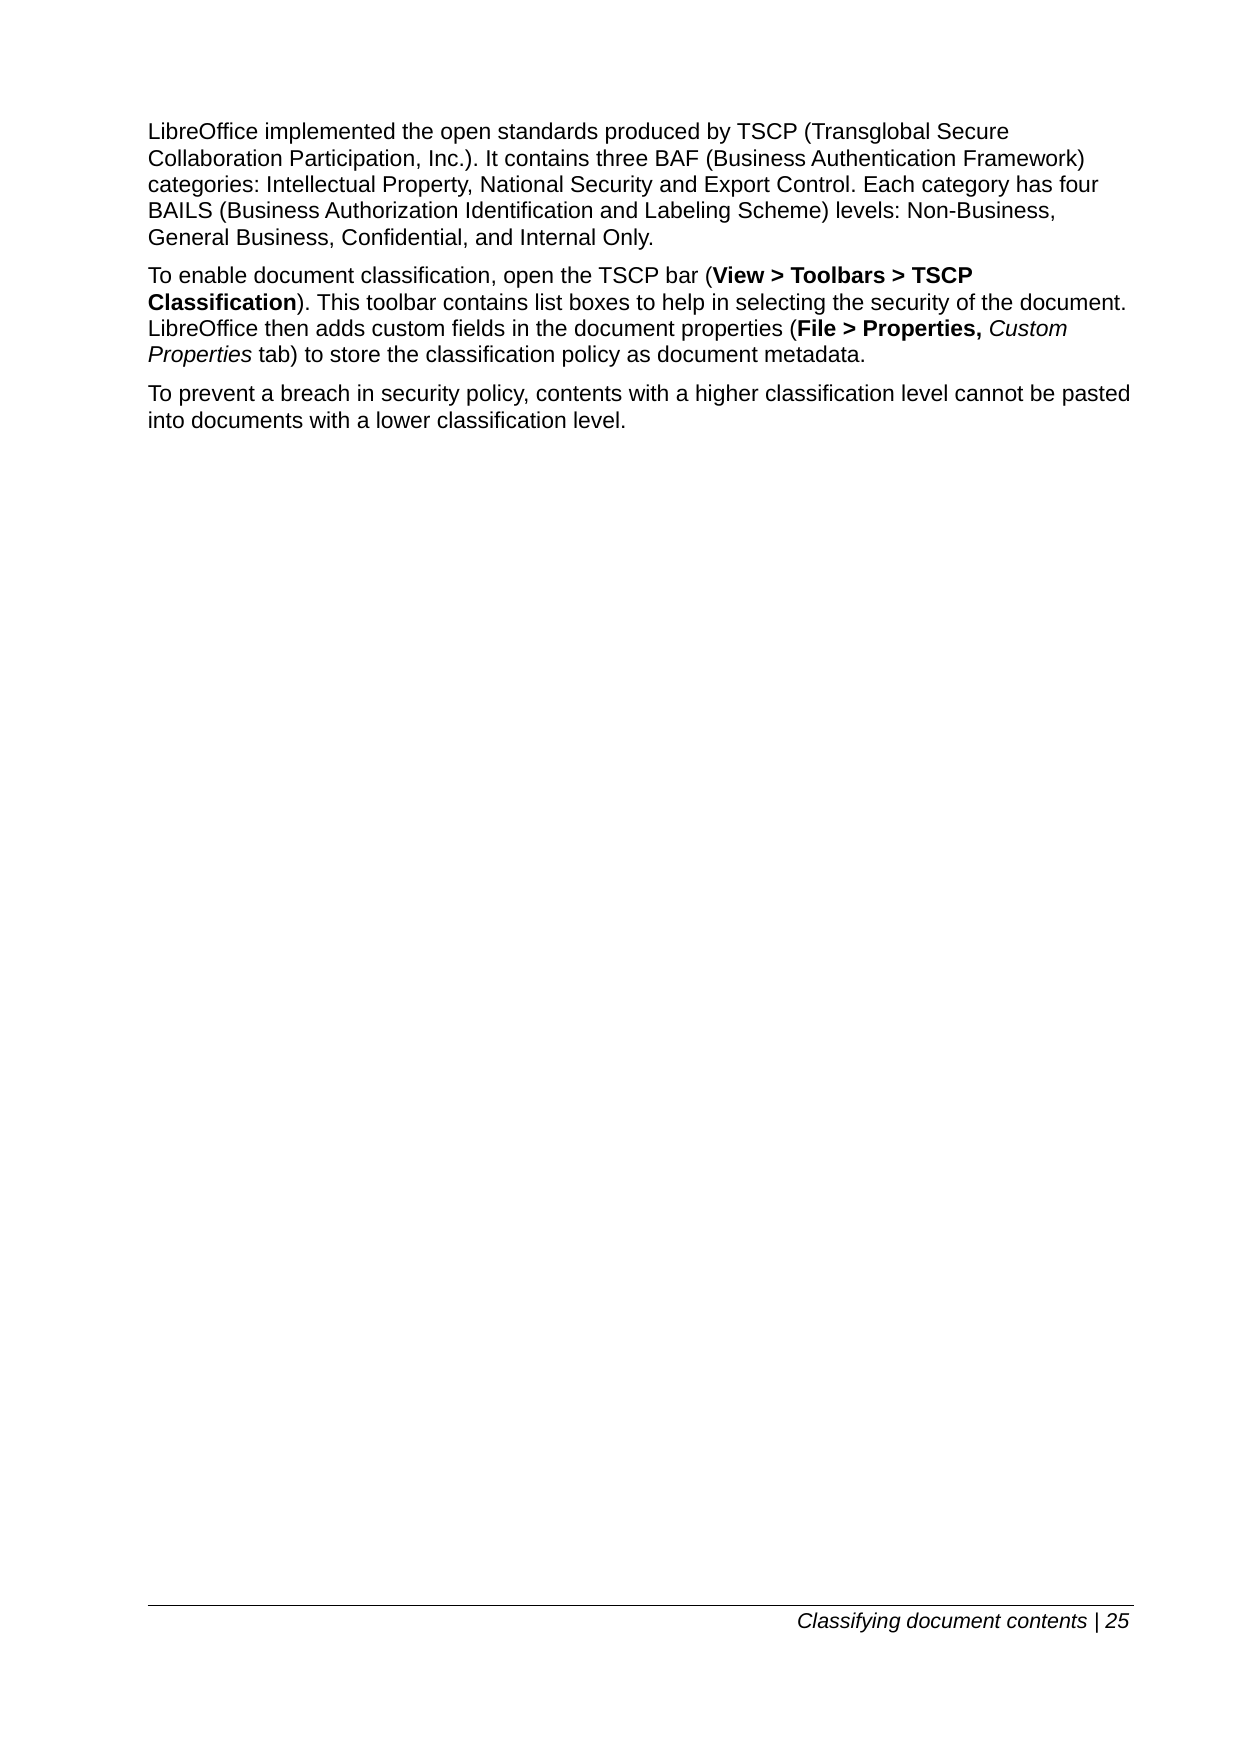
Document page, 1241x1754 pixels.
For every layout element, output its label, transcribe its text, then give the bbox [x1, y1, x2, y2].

text To enable document classification, open the TSCP bar (View > Toolbars > TSCP Classification). This toolbar contains list boxes to help in selecting the security of the document. LibreOffice then adds custom fields in the document properties (File > Properties, Custom Properties tab) to store the classification policy as document metadata. [148, 262, 1134, 368]
text To prevent a breach in security policy, contents with a higher classification level cannot be pasted into documents with a lower classification level. [148, 380, 1134, 433]
text LibreOffice implemented the open standards produced by TSCP (Transglobal Secure Collaboration Participation, Inc.). It contains three BAF (Business Authentication Framework) categories: Intellectual Property, National Security and Export Control. Each category has four BAILS (Business Authorization Identification and Labeling Scheme) levels: Non-Business, General Business, Confidential, and Internal Only. [148, 118, 1134, 250]
